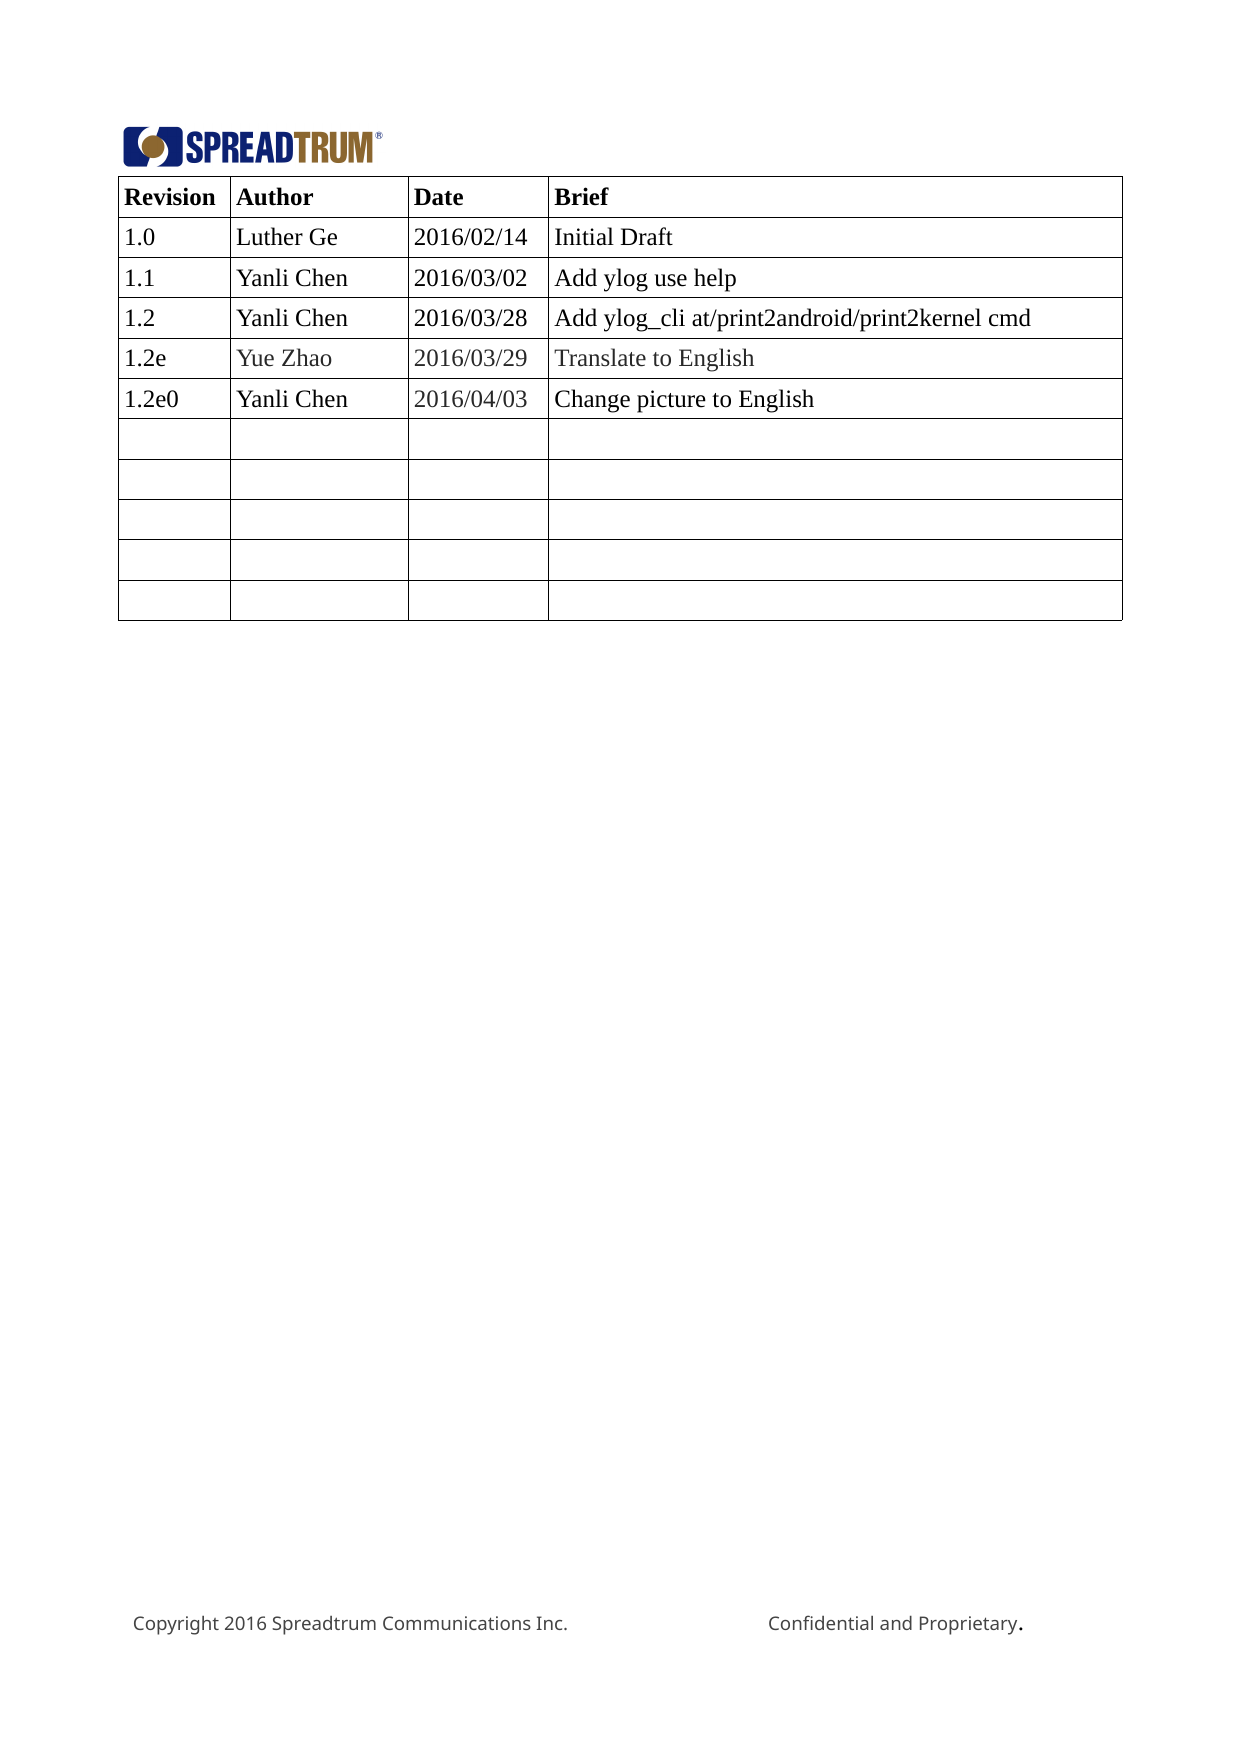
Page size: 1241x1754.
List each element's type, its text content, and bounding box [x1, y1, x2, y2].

picture [120, 123, 386, 168]
table_cell [549, 460, 1122, 499]
table_header Brief [549, 177, 1122, 217]
table_cell [119, 540, 230, 579]
table_cell 2016/04/03 [409, 379, 548, 418]
table_cell [549, 419, 1122, 458]
table_cell 1.0 [119, 218, 230, 257]
table_cell [549, 540, 1122, 579]
table_cell Add ylog use help [549, 258, 1122, 297]
table_cell 2016/03/28 [409, 298, 548, 338]
table_cell [231, 581, 408, 620]
table_header Author [231, 177, 408, 217]
table_cell 1.2 [119, 298, 230, 338]
table_cell [409, 540, 548, 579]
table_cell Yanli Chen [231, 298, 408, 338]
table_cell [409, 460, 548, 499]
table_cell Yanli Chen [231, 379, 408, 418]
table_cell Yanli Chen [231, 258, 408, 297]
table_cell 2016/03/29 [409, 339, 548, 378]
table_cell 1.1 [119, 258, 230, 297]
table_cell Add ylog_cli at/print2android/print2kernel cmd [549, 298, 1122, 338]
table_cell [231, 460, 408, 499]
table_cell [231, 500, 408, 539]
table_cell 1.2e0 [119, 379, 230, 418]
table_cell [119, 460, 230, 499]
table_cell [119, 500, 230, 539]
table_cell [549, 500, 1122, 539]
table_cell [409, 581, 548, 620]
table_cell [549, 581, 1122, 620]
table_header Revision [119, 177, 230, 217]
table_cell Luther Ge [231, 218, 408, 257]
table_cell Yue Zhao [231, 339, 408, 378]
table_cell [119, 419, 230, 458]
table_cell 1.2e [119, 339, 230, 378]
table_cell [231, 540, 408, 579]
table_cell Change picture to English [549, 379, 1122, 418]
table_cell [119, 581, 230, 620]
table_cell Initial Draft [549, 218, 1122, 257]
table_cell [409, 500, 548, 539]
table_cell [409, 419, 548, 458]
table_header Date [409, 177, 548, 217]
table_cell Translate to English [549, 339, 1122, 378]
table_cell 2016/03/02 [409, 258, 548, 297]
table_cell [231, 419, 408, 458]
table_cell 2016/02/14 [409, 218, 548, 257]
